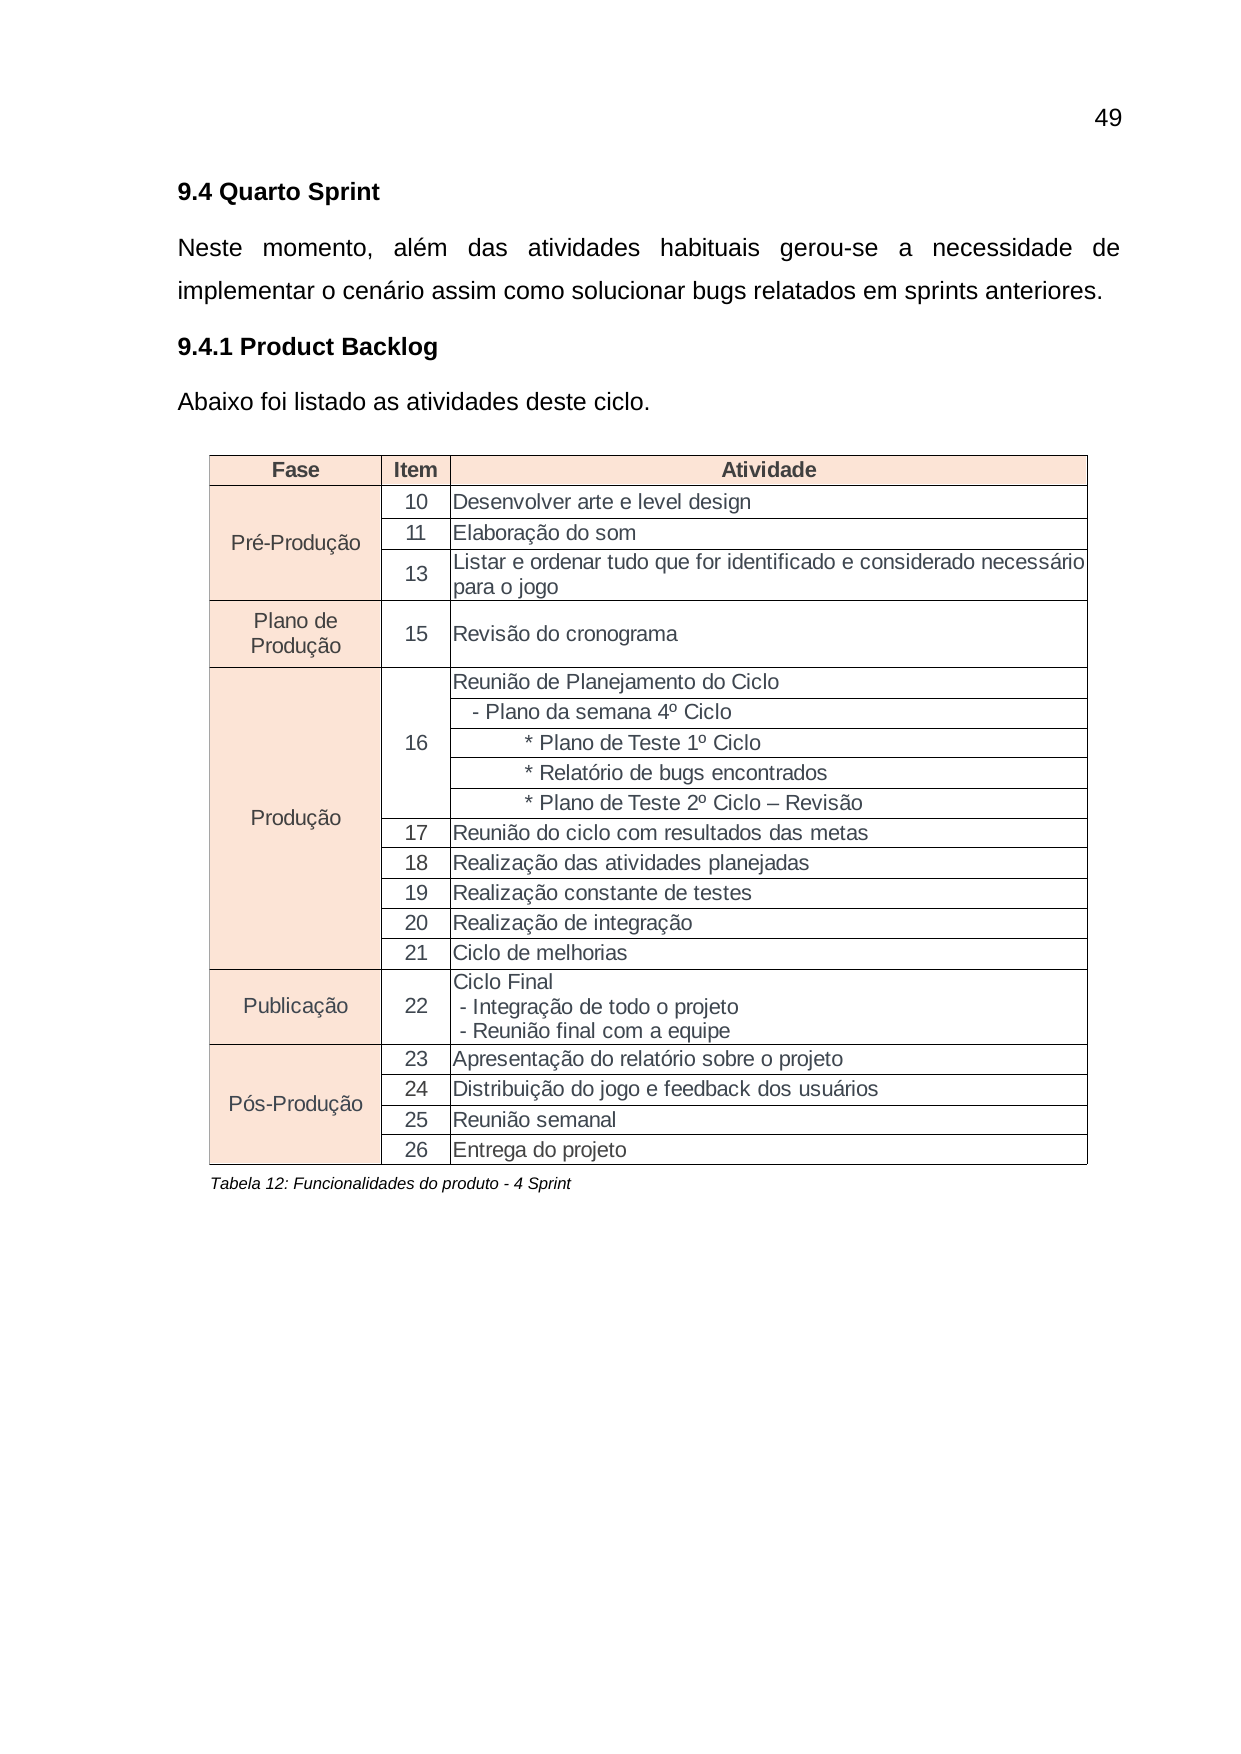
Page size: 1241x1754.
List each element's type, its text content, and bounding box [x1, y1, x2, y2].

text Neste momento, além das atividades habituais gerou-se a necessidade de implementar o cenário assim como solucionar bugs relatados em sprints anteriores. [177, 233, 1122, 305]
text Abaixo foi listado as atividades deste ciclo. [177, 387, 1122, 416]
text Tabela 12: Funcionalidades do produto - 4 Sprint [210, 455, 1089, 1193]
subtitle 9.4.1 Product Backlog [177, 332, 1122, 360]
subtitle 9.4 Quarto Sprint [177, 177, 1122, 206]
